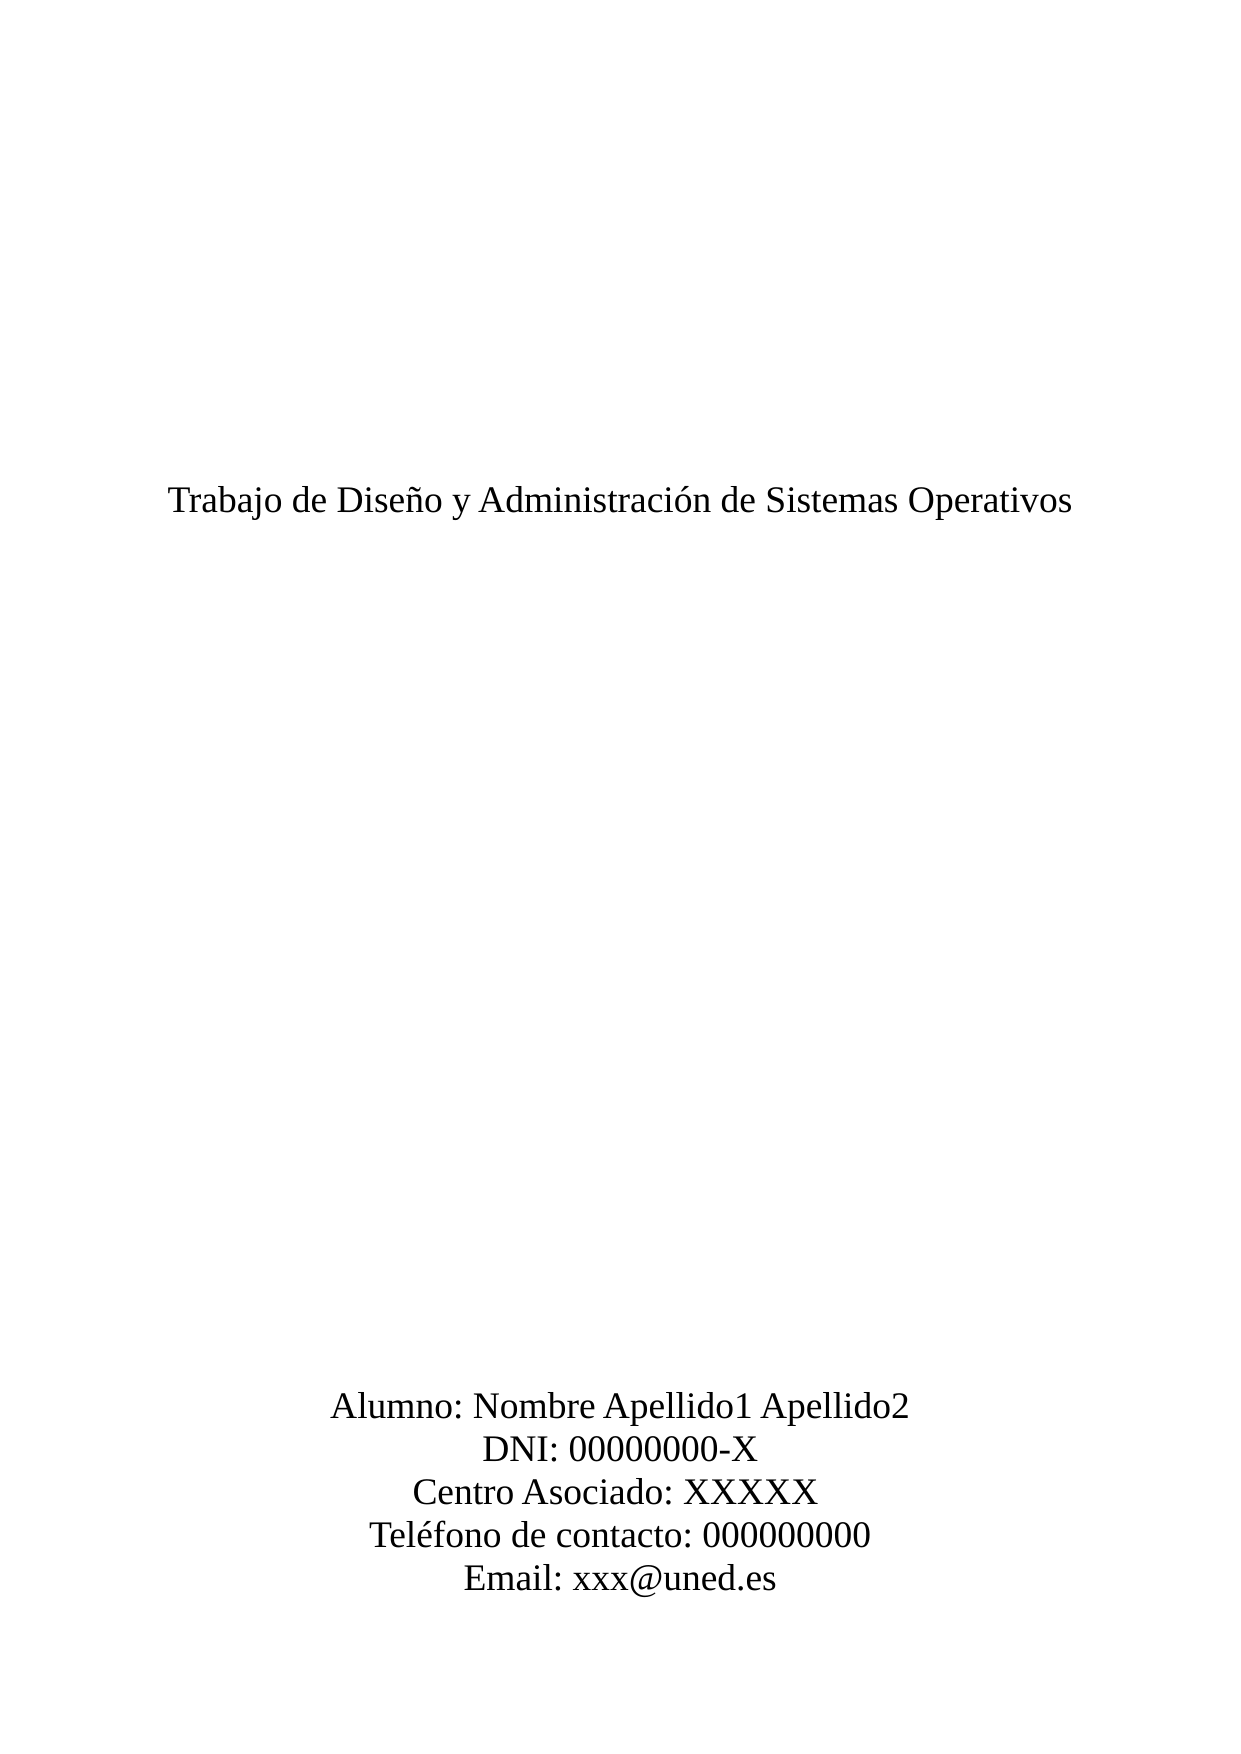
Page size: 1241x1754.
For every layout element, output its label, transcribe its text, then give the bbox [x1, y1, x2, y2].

text Email: xxx@uned.es [118, 1556, 1122, 1599]
text DNI: 00000000-X [118, 1426, 1122, 1469]
text Centro Asociado: XXXXX [118, 1469, 1122, 1512]
text Teléfono de contacto: 000000000 [118, 1512, 1122, 1556]
text Trabajo de Diseño y Administración de Sistemas Operativos [118, 477, 1122, 521]
text Alumno: Nombre Apellido1 Apellido2 [118, 1383, 1122, 1426]
